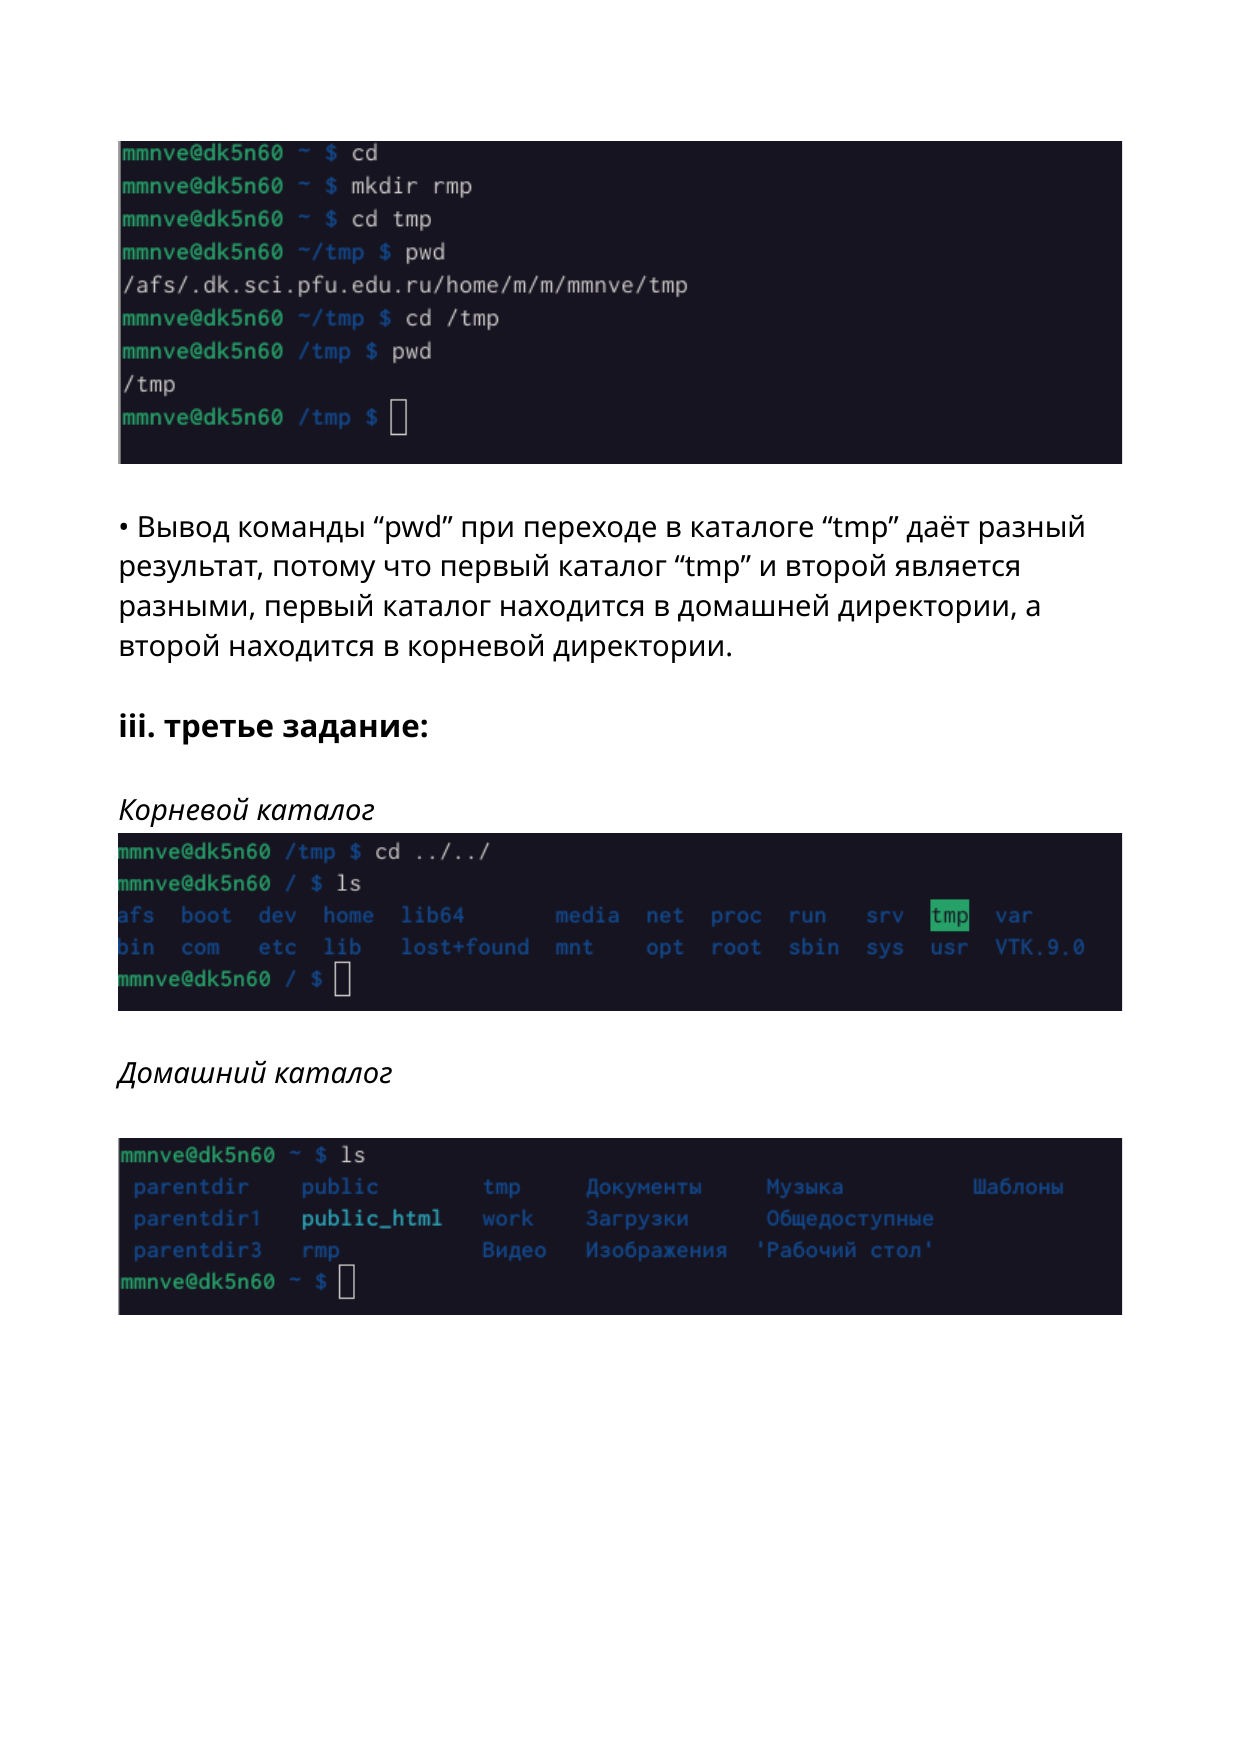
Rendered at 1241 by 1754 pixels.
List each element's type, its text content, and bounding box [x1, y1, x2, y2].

text Корневой каталог [118, 789, 1122, 829]
picture [118, 833, 1123, 1011]
picture [118, 141, 1123, 464]
text Домашний каталог [118, 1053, 1122, 1092]
picture [118, 1138, 1123, 1315]
text • Вывод команды “pwd” при переходе в каталоге “tmp” даёт разный результат, потому что первый каталог “tmp” и второй является разными, первый каталог находится в домашней директории, а второй находится в корневой директории. [118, 506, 1122, 664]
text iii. третье задание: [118, 704, 1122, 747]
